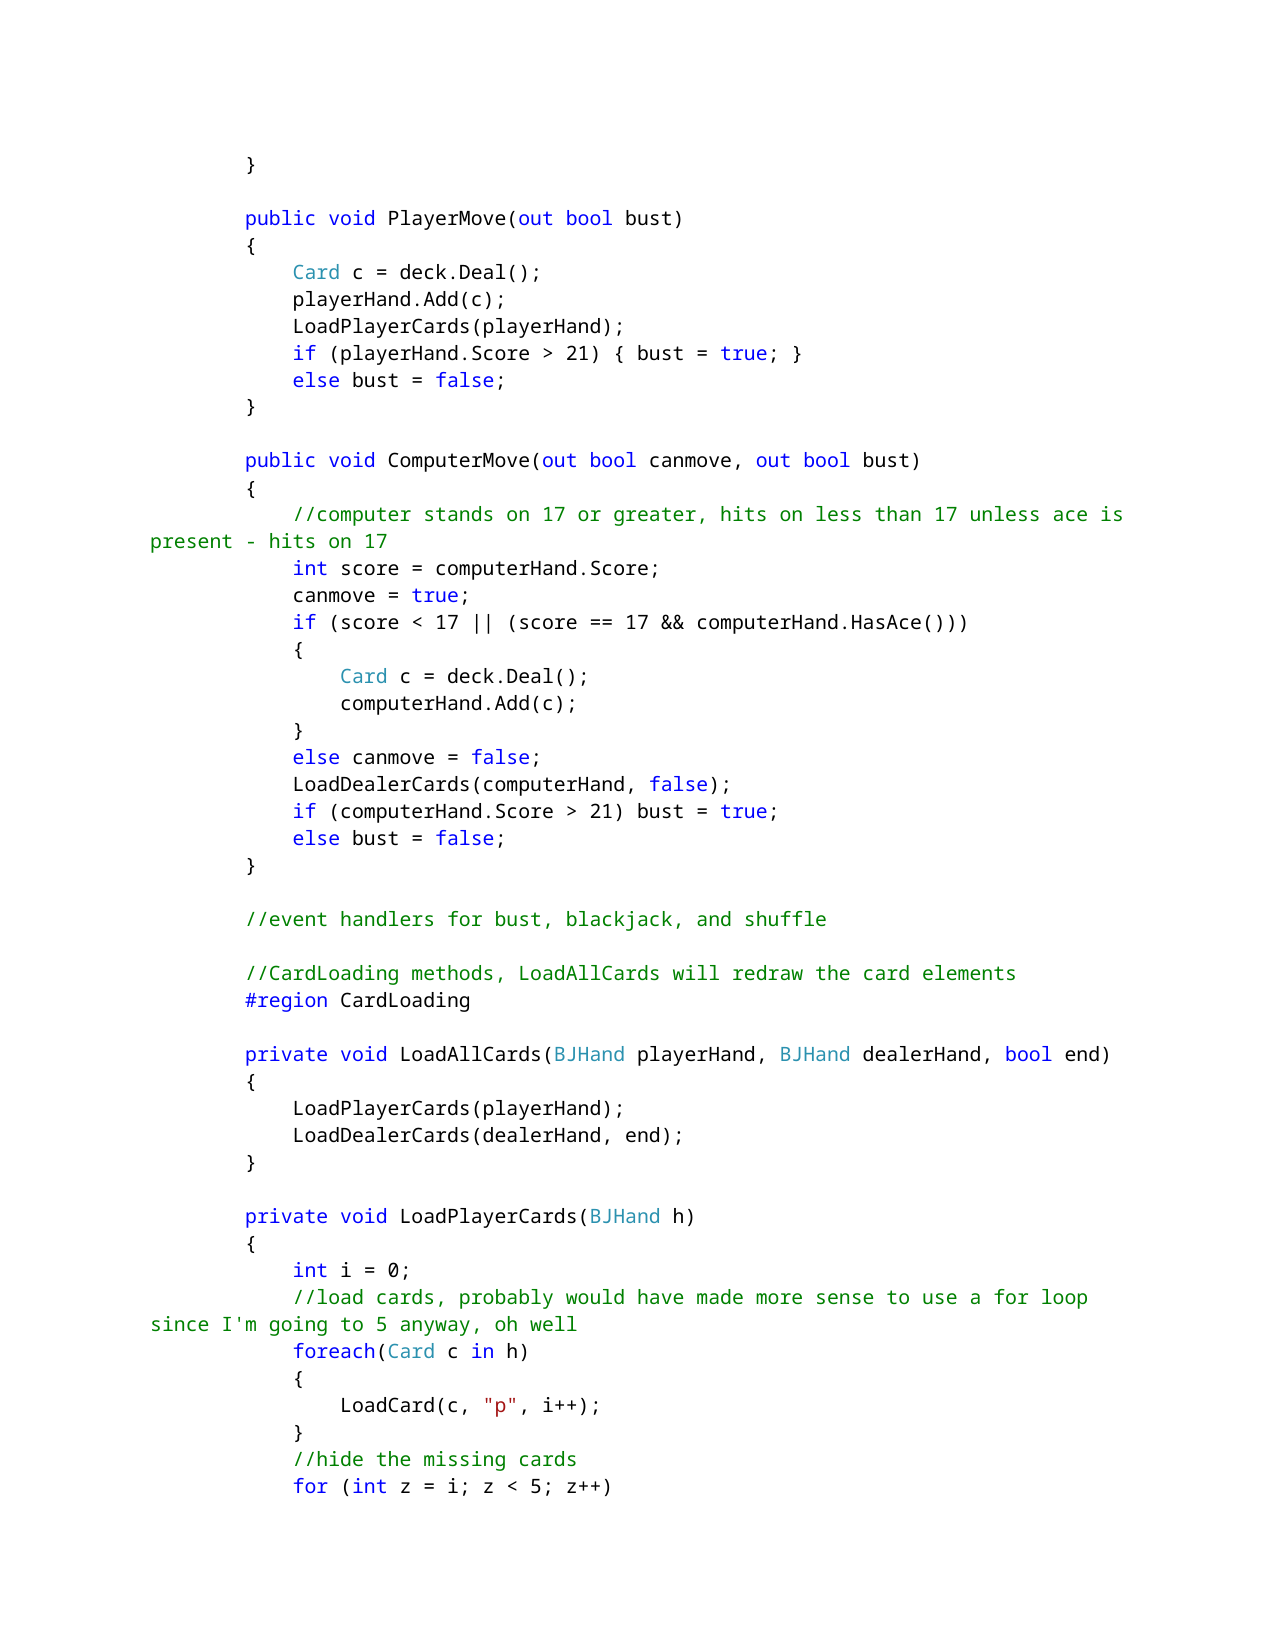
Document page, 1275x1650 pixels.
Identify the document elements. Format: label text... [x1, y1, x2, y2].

text //computer stands on 17 or greater, hits on less than 17 unless ace is present - hits on 17 [150, 501, 1125, 555]
text private void LoadPlayerCards(BJHand h) [150, 1202, 1125, 1229]
text else bust = false; [150, 824, 1125, 851]
text //hide the missing cards [150, 1445, 1125, 1472]
text computerHand.Add(c); [150, 689, 1125, 717]
text LoadDealerCards(computerHand, false); [150, 771, 1125, 797]
text { [150, 1067, 1125, 1094]
text if (computerHand.Score > 21) bust = true; [150, 797, 1125, 824]
text Card c = deck.Deal(); [150, 663, 1125, 689]
text { [150, 231, 1125, 258]
text LoadDealerCards(dealerHand, end); [150, 1121, 1125, 1148]
text Card c = deck.Deal(); [150, 258, 1125, 285]
text int score = computerHand.Score; [150, 555, 1125, 582]
text int i = 0; [150, 1256, 1125, 1283]
text else canmove = false; [150, 743, 1125, 771]
text LoadPlayerCards(playerHand); [150, 312, 1125, 339]
text //event handlers for bust, blackjack, and shuffle [150, 905, 1125, 932]
text } [150, 1418, 1125, 1445]
text } [150, 851, 1125, 878]
text canmove = true; [150, 582, 1125, 609]
text private void LoadAllCards(BJHand playerHand, BJHand dealerHand, bool end) [150, 1040, 1125, 1067]
text } [150, 1148, 1125, 1175]
text } [150, 393, 1125, 420]
text { [150, 474, 1125, 501]
text if (score < 17 || (score == 17 && computerHand.HasAce())) [150, 609, 1125, 636]
text playerHand.Add(c); [150, 285, 1125, 312]
text LoadCard(c, "p", i++); [150, 1391, 1125, 1418]
text { [150, 1364, 1125, 1391]
text public void PlayerMove(out bool bust) [150, 204, 1125, 231]
text public void ComputerMove(out bool canmove, out bool bust) [150, 447, 1125, 474]
text #region CardLoading [150, 986, 1125, 1013]
text else bust = false; [150, 366, 1125, 393]
text if (playerHand.Score > 21) { bust = true; } [150, 339, 1125, 366]
text } [150, 150, 1125, 177]
text //CardLoading methods, LoadAllCards will redraw the card elements [150, 959, 1125, 986]
text } [150, 717, 1125, 743]
text //load cards, probably would have made more sense to use a for loop since I'm going to 5 anyway, oh well [150, 1283, 1125, 1337]
text LoadPlayerCards(playerHand); [150, 1094, 1125, 1121]
text foreach(Card c in h) [150, 1337, 1125, 1364]
text { [150, 636, 1125, 663]
text { [150, 1229, 1125, 1256]
text for (int z = i; z < 5; z++) [150, 1472, 1125, 1499]
